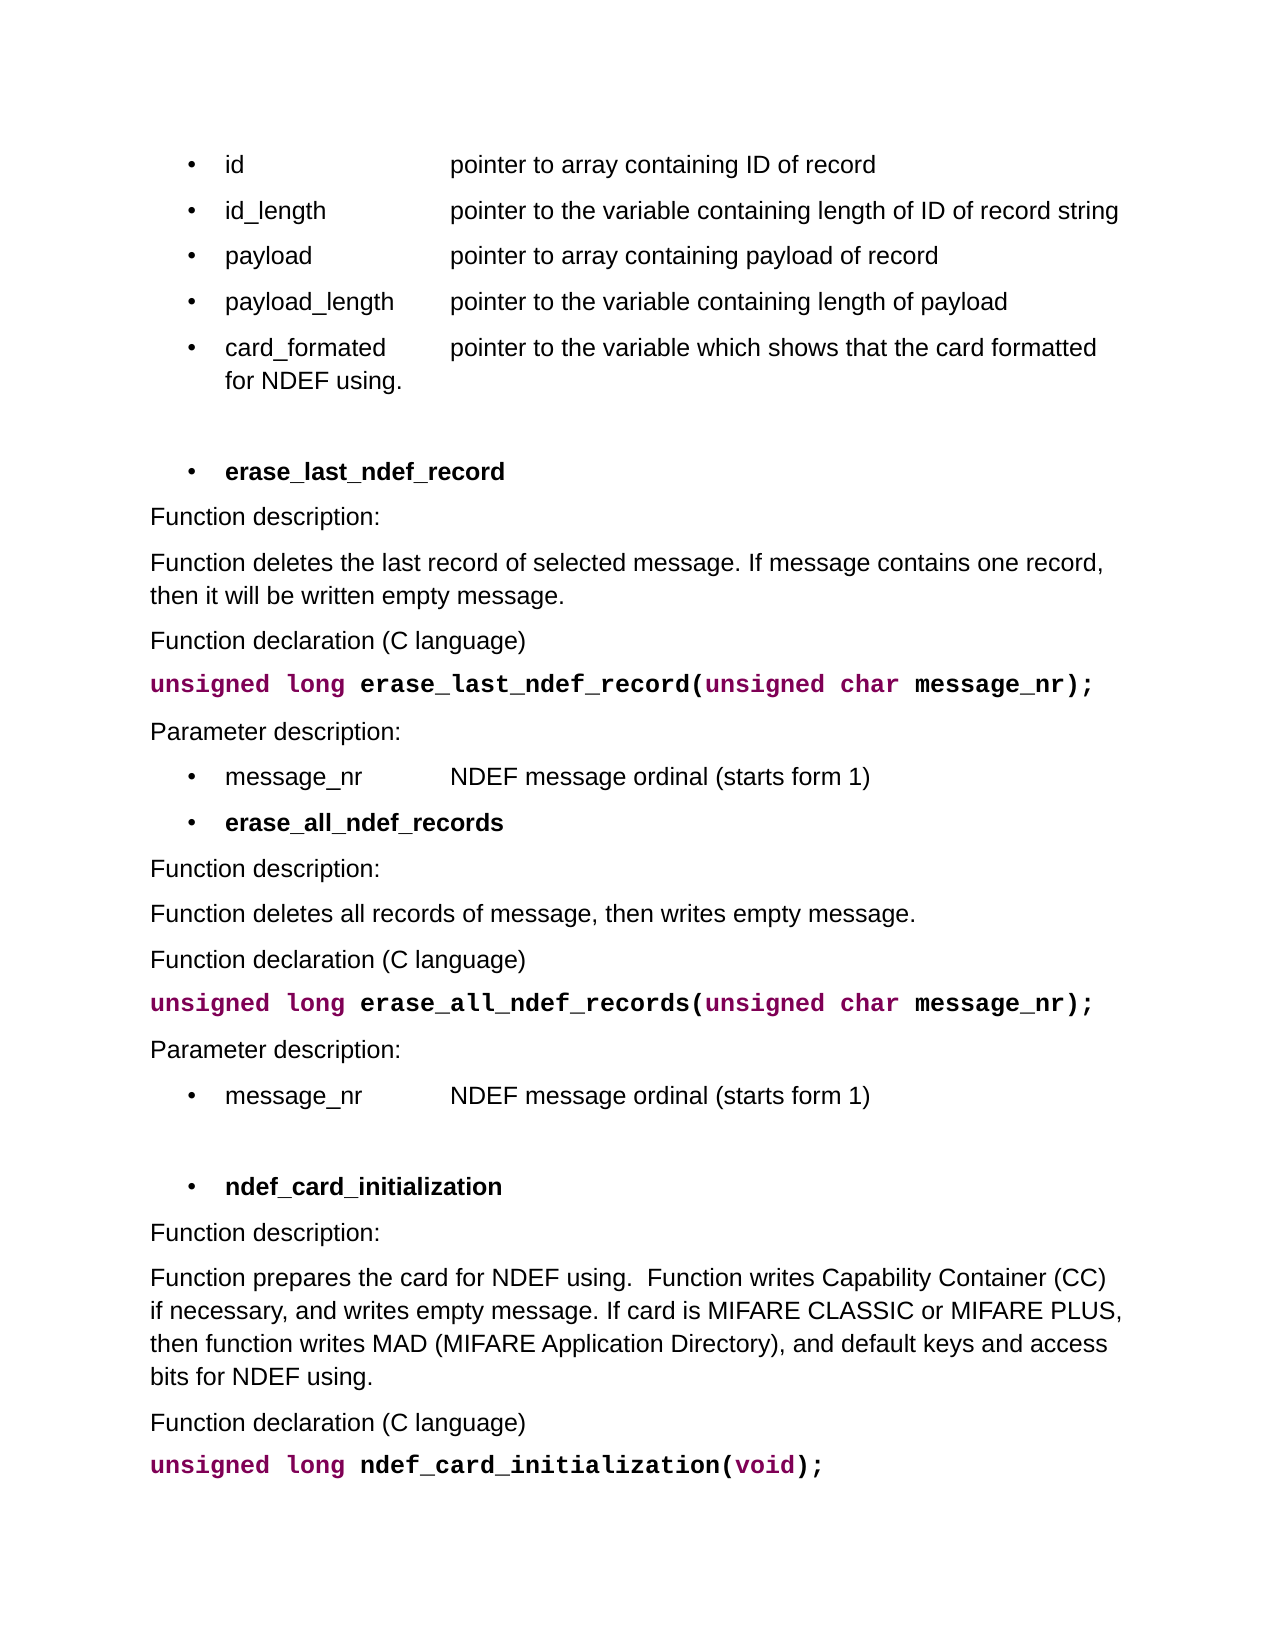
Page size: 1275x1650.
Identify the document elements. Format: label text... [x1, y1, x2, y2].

text Parameter description: [150, 717, 1125, 746]
text unsigned long erase_all_ndef_records(unsigned char message_nr); [150, 990, 1125, 1018]
list card_formated pointer to the variable which shows that the card formatted for NDEF using. [187, 332, 1125, 394]
list id_length pointer to the variable containing length of ID of record string [187, 196, 1125, 224]
text unsigned long ndef_card_initialization(void); [150, 1453, 1125, 1481]
text Function description: [150, 854, 1125, 882]
text Function description: [150, 502, 1125, 531]
list payload pointer to array containing payload of record [187, 241, 1125, 270]
list id pointer to array containing ID of record [187, 150, 1125, 179]
text Parameter description: [150, 1035, 1125, 1064]
list message_nr NDEF message ordinal (starts form 1) [187, 1081, 1125, 1109]
text Function declaration (C language) [150, 626, 1125, 655]
list ndef_card_initialization [187, 1172, 1125, 1201]
text Function deletes all records of message, then writes empty message. [150, 899, 1125, 928]
text Function declaration (C language) [150, 945, 1125, 973]
list erase_all_ndef_records [187, 808, 1125, 837]
text Function deletes the last record of selected message. If message contains one record, then it will be written empty message. [150, 548, 1125, 609]
text Function description: [150, 1217, 1125, 1246]
list message_nr NDEF message ordinal (starts form 1) [187, 762, 1125, 791]
text unsigned long erase_last_ndef_record(unsigned char message_nr); [150, 672, 1125, 700]
list erase_last_ndef_record [187, 457, 1125, 486]
text Function declaration (C language) [150, 1408, 1125, 1436]
text Function prepares the card for NDEF using. Function writes Capability Container (CC) if necessary, and writes empty message. If card is MIFARE CLASSIC or MIFARE PLUS, then function writes MAD (MIFARE Application Directory), and default keys and access bits for NDEF using. [150, 1263, 1125, 1391]
list payload_length pointer to the variable containing length of payload [187, 287, 1125, 316]
